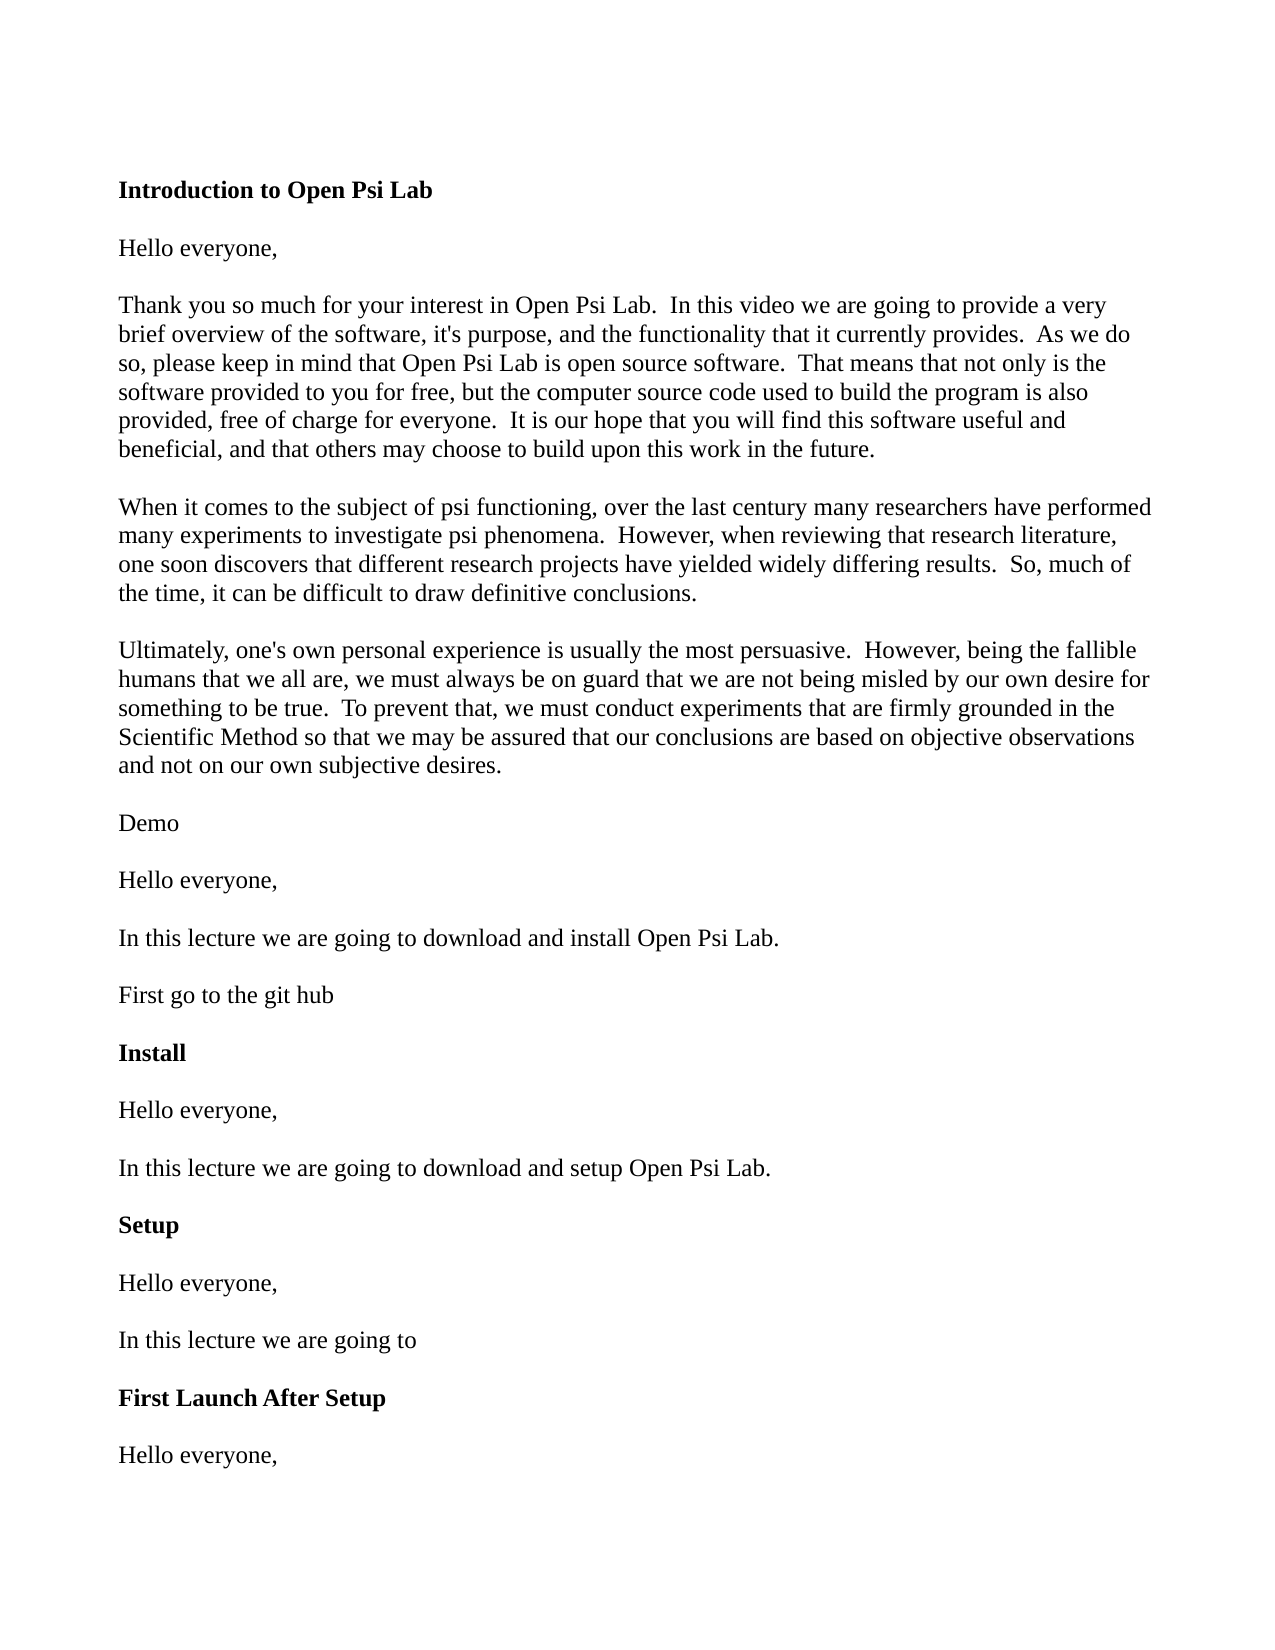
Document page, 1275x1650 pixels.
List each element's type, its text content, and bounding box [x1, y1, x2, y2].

text Hello everyone, [118, 1268, 1157, 1297]
text Demo [118, 808, 1157, 837]
text Hello everyone, [118, 233, 1157, 262]
text First Launch After Setup [118, 1383, 1157, 1412]
text Hello everyone, [118, 866, 1157, 894]
text First go to the git hub [118, 981, 1157, 1009]
text In this lecture we are going to download and setup Open Psi Lab. [118, 1153, 1157, 1182]
text In this lecture we are going to [118, 1326, 1157, 1354]
text Thank you so much for your interest in Open Psi Lab. In this video we are going to provide a very brief overview of the software, it's purpose, and the functionality that it currently provides. As we do so, please keep in mind that Open Psi Lab is open source software. That means that not only is the software provided to you for free, but the computer source code used to build the program is also provided, free of charge for everyone. It is our hope that you will find this software useful and beneficial, and that others may choose to build upon this work in the future. [118, 291, 1157, 463]
text Install [118, 1038, 1157, 1067]
text Introduction to Open Psi Lab [118, 176, 1157, 204]
text Ultimately, one's own personal experience is usually the most persuasive. However, being the fallible humans that we all are, we must always be on guard that we are not being misled by our own desire for something to be true. To prevent that, we must conduct experiments that are firmly grounded in the Scientific Method so that we may be assured that our conclusions are based on objective observations and not on our own subjective desires. [118, 636, 1157, 779]
text In this lecture we are going to download and install Open Psi Lab. [118, 923, 1157, 952]
text Setup [118, 1211, 1157, 1239]
text Hello everyone, [118, 1096, 1157, 1124]
text When it comes to the subject of psi functioning, over the last century many researchers have performed many experiments to investigate psi phenomena. However, when reviewing that research literature, one soon discovers that different research projects have yielded widely differing results. So, much of the time, it can be difficult to draw definitive conclusions. [118, 492, 1157, 607]
text Hello everyone, [118, 1441, 1157, 1469]
